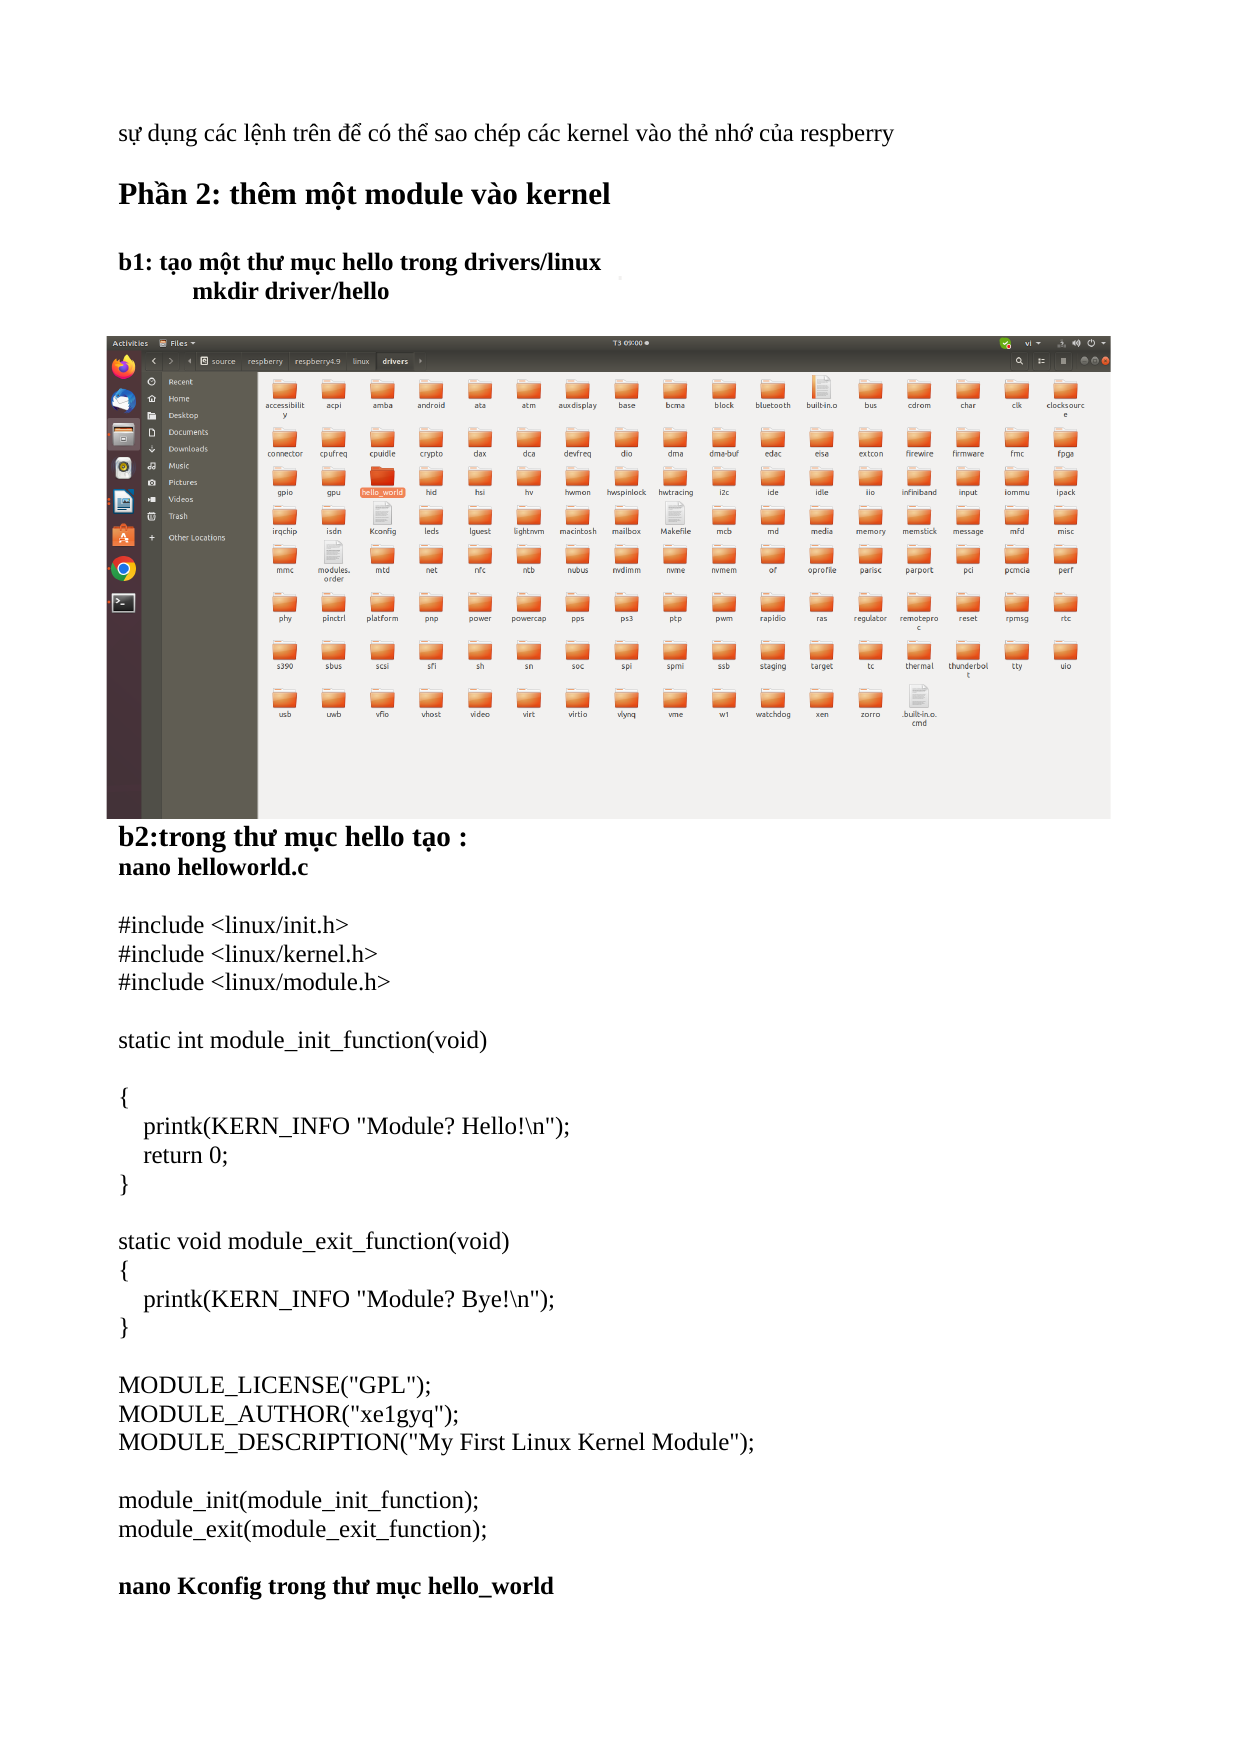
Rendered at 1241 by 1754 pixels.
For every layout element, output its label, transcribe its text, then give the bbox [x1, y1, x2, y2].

text nano Kconfig trong thư mục hello_world [118, 1571, 1122, 1600]
text { [118, 1255, 1122, 1284]
text #include <linux/module.h> [118, 967, 1122, 996]
text static int module_init_function(void) [118, 1025, 1122, 1054]
text #include <linux/kernel.h> [118, 939, 1122, 967]
text { [118, 1082, 1122, 1111]
text module_exit(module_exit_function); [118, 1514, 1122, 1542]
text MODULE_AUTHOR("xe1gyq"); [118, 1399, 1122, 1427]
text printk(KERN_INFO "Module? Hello!\n"); [118, 1111, 1122, 1140]
text Phần 2: thêm một module vào kernel [118, 176, 1122, 212]
text } [118, 1312, 1122, 1341]
text module_init(module_init_function); [118, 1485, 1122, 1514]
picture [106, 336, 1111, 819]
text nano helloworld.c [118, 852, 1122, 881]
text MODULE_DESCRIPTION("My First Linux Kernel Module"); [118, 1427, 1122, 1456]
text #include <linux/init.h> [118, 910, 1122, 939]
text sự dụng các lệnh trên để có thể sao chép các kernel vào thẻ nhớ của respberry [118, 118, 1122, 147]
text static void module_exit_function(void) [118, 1226, 1122, 1255]
text MODULE_LICENSE("GPL"); [118, 1370, 1122, 1399]
text } [118, 1169, 1122, 1197]
text printk(KERN_INFO "Module? Bye!\n"); [118, 1284, 1122, 1312]
text b1: tạo một thư mục hello trong drivers/linux [118, 247, 1122, 276]
text mkdir driver/hello [118, 276, 1122, 305]
text b2:trong thư mục hello tạo : [118, 334, 1122, 852]
text return 0; [118, 1140, 1122, 1169]
